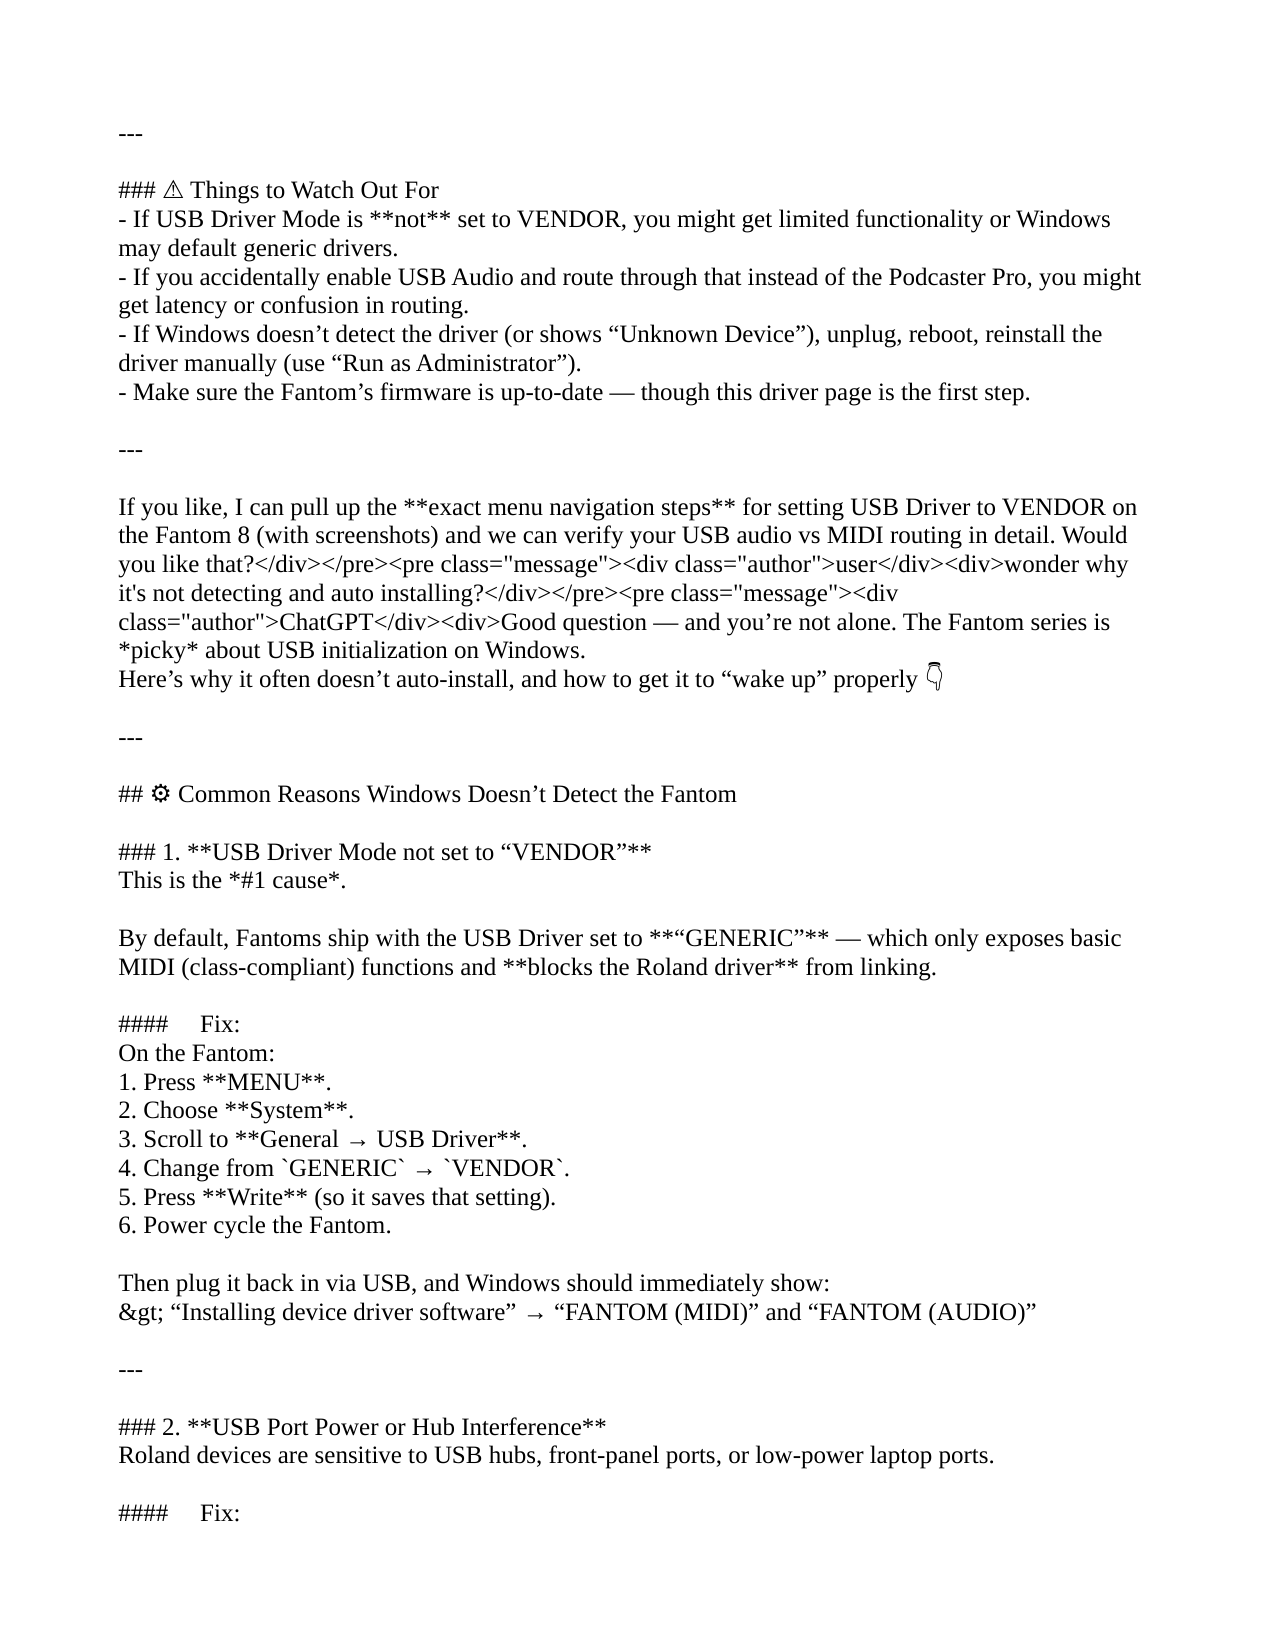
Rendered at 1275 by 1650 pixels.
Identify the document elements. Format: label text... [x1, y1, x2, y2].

text &gt; “Installing device driver software” → “FANTOM (MIDI)” and “FANTOM (AUDIO)” [118, 1297, 1157, 1326]
text Here’s why it often doesn’t auto-install, and how to get it to “wake up” properly 👇 [118, 664, 1157, 693]
text --- [118, 118, 1157, 147]
text 3. Scroll to **General → USB Driver**. [118, 1124, 1157, 1153]
text ### 1. **USB Driver Mode not set to “VENDOR”** [118, 837, 1157, 866]
text - If USB Driver Mode is **not** set to VENDOR, you might get limited functionality or Windows may default generic drivers. [118, 204, 1157, 262]
text ## ⚙️ Common Reasons Windows Doesn’t Detect the Fantom [118, 779, 1157, 808]
text Then plug it back in via USB, and Windows should immediately show: [118, 1268, 1157, 1297]
text - If you accidentally enable USB Audio and route through that instead of the Podcaster Pro, you might get latency or confusion in routing. [118, 262, 1157, 319]
text ### 2. **USB Port Power or Hub Interference** [118, 1412, 1157, 1441]
text 1. Press **MENU**. [118, 1067, 1157, 1096]
text 6. Power cycle the Fantom. [118, 1211, 1157, 1239]
text ### ⚠️ Things to Watch Out For [118, 176, 1157, 204]
text On the Fantom: [118, 1038, 1157, 1067]
text This is the *#1 cause*. [118, 866, 1157, 894]
text #### ✅ Fix: [118, 1009, 1157, 1038]
text If you like, I can pull up the **exact menu navigation steps** for setting USB Driver to VENDOR on the Fantom 8 (with screenshots) and we can verify your USB audio vs MIDI routing in detail. Would you like that?</div></pre><pre class="message"><div class="author">user</div><div>wonder why it's not detecting and auto installing?</div></pre><pre class="message"><div class="author">ChatGPT</div><div>Good question — and you’re not alone. The Fantom series is *picky* about USB initialization on Windows. [118, 492, 1157, 664]
text --- [118, 1354, 1157, 1383]
text Roland devices are sensitive to USB hubs, front-panel ports, or low-power laptop ports. [118, 1441, 1157, 1469]
text By default, Fantoms ship with the USB Driver set to **“GENERIC”** — which only exposes basic MIDI (class-compliant) functions and **blocks the Roland driver** from linking. [118, 923, 1157, 981]
text --- [118, 722, 1157, 751]
text 4. Change from `GENERIC` → `VENDOR`. [118, 1153, 1157, 1182]
text 5. Press **Write** (so it saves that setting). [118, 1182, 1157, 1211]
text --- [118, 434, 1157, 463]
text - Make sure the Fantom’s firmware is up-to-date — though this driver page is the first step. [118, 377, 1157, 406]
text - If Windows doesn’t detect the driver (or shows “Unknown Device”), unplug, reboot, reinstall the driver manually (use “Run as Administrator”). [118, 319, 1157, 377]
text 2. Choose **System**. [118, 1096, 1157, 1124]
text #### ✅ Fix: [118, 1498, 1157, 1527]
